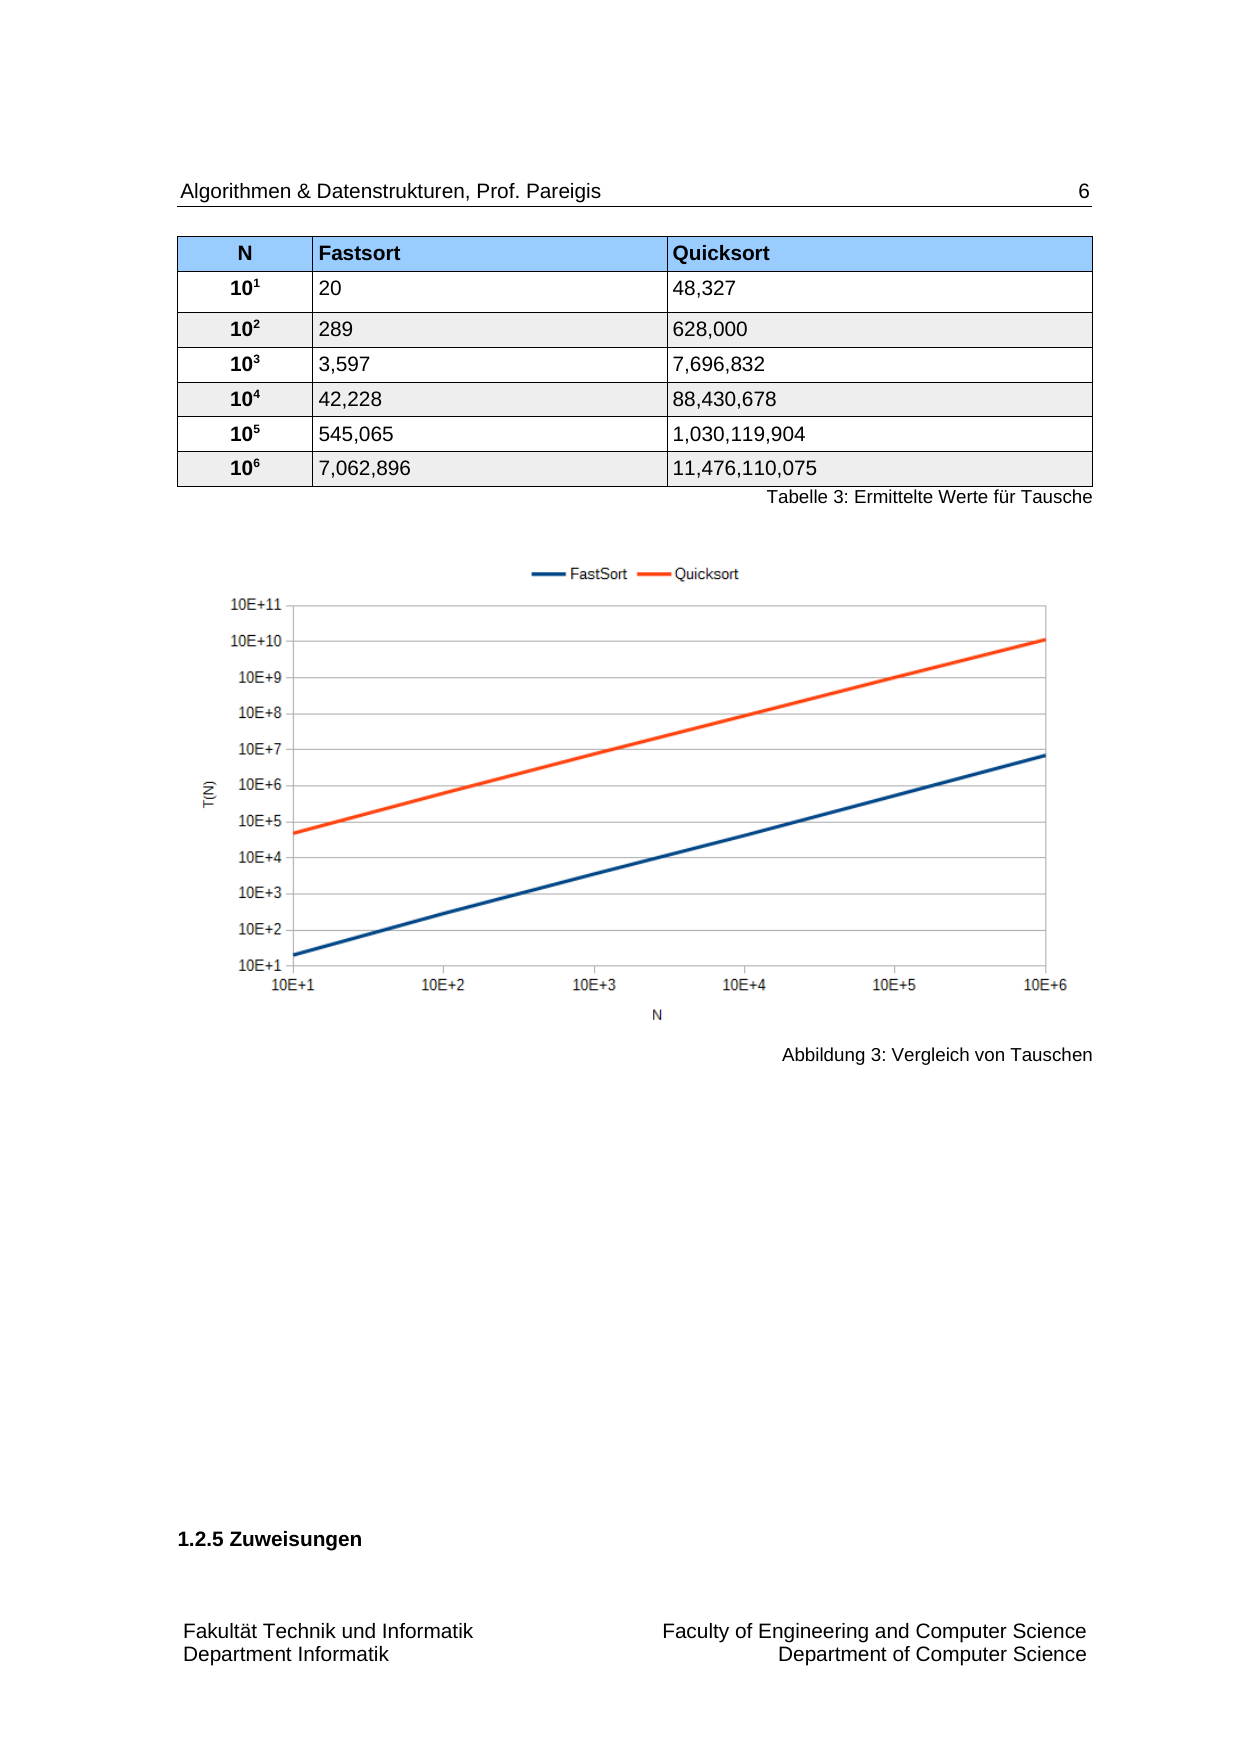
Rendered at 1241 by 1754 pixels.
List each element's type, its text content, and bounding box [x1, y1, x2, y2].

table_cell 48.327 [668, 272, 1092, 312]
table_cell 20 [313, 272, 667, 312]
table_cell 289 [313, 313, 667, 347]
table_cell 101 [178, 272, 312, 312]
table_cell 106 [178, 452, 312, 486]
table_cell 545.065 [313, 417, 667, 451]
table_header Fastsort [313, 237, 667, 271]
table_header N [178, 237, 312, 271]
table_cell 88.430.678 [668, 383, 1092, 416]
table_cell 11.476.110.075 [668, 452, 1092, 486]
text Tabelle 3: Ermittelte Werte für Tausche [177, 487, 1092, 507]
picture [177, 553, 1093, 1045]
table_cell 7.696.832 [668, 348, 1092, 382]
table_cell 3.597 [313, 348, 667, 382]
table_cell 105 [178, 417, 312, 451]
table_header Quicksort [668, 237, 1092, 271]
text Abbildung 3: Vergleich von Tauschen [177, 1045, 1092, 1065]
table_cell 7.062.896 [313, 452, 667, 486]
table_cell 103 [178, 348, 312, 382]
subtitle 1.2.5 Zuweisungen [177, 1527, 1092, 1551]
table_cell 42.228 [313, 383, 667, 416]
table_cell 104 [178, 383, 312, 416]
table_cell 1.030.119.904 [668, 417, 1092, 451]
table_cell 628.000 [668, 313, 1092, 347]
table_cell 102 [178, 313, 312, 347]
